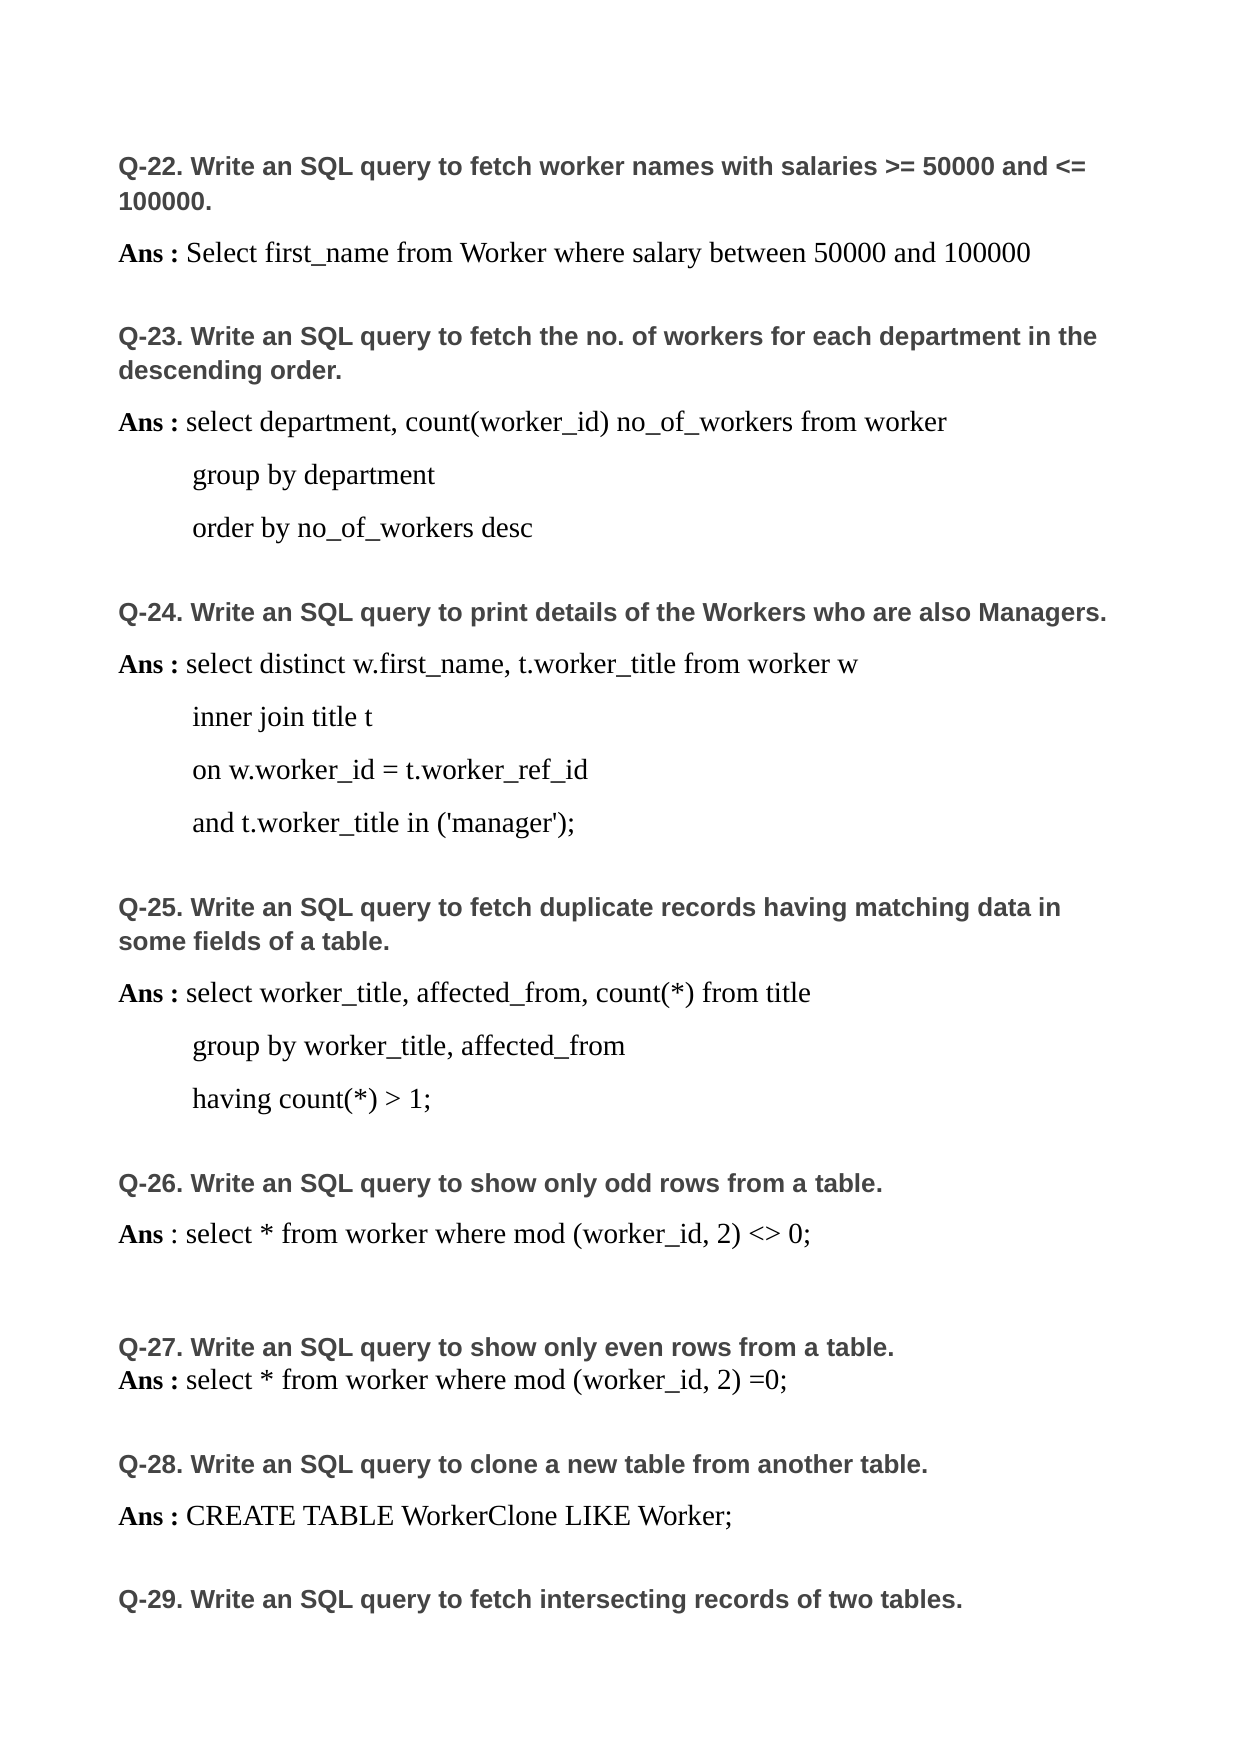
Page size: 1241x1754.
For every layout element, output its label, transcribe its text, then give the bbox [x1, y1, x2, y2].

text order by no_of_workers desc [118, 511, 1122, 544]
text Ans : select department, count(worker_id) no_of_workers from worker [118, 404, 1122, 438]
text Ans : Select first_name from Worker where salary between 50000 and 100000 [118, 235, 1122, 268]
text Ans : select distinct w.first_name, t.worker_title from worker w [118, 646, 1122, 679]
text Ans : select * from worker where mod (worker_id, 2) =0; [118, 1362, 1122, 1396]
text Q-23. Write an SQL query to fetch the no. of workers for each department in the descending order. [118, 288, 1122, 385]
text on w.worker_id = t.worker_ref_id [192, 752, 1122, 786]
text Q-22. Write an SQL query to fetch worker names with salaries >= 50000 and <= 100000. [118, 118, 1122, 216]
text Ans : CREATE TABLE WorkerClone LIKE Worker; [118, 1498, 1122, 1531]
text and t.worker_title in ('manager'); [192, 805, 1122, 839]
text inner join title t [192, 699, 1122, 733]
text Q-28. Write an SQL query to clone a new table from another table. [118, 1416, 1122, 1479]
text Ans : select worker_title, affected_from, count(*) from title [118, 975, 1122, 1008]
text group by worker_title, affected_from [192, 1028, 1122, 1062]
text Q-29. Write an SQL query to fetch intersecting records of two tables. [118, 1551, 1122, 1614]
subtitle Q-27. Write an SQL query to show only even rows from a table. [118, 1332, 1122, 1362]
text Q-26. Write an SQL query to show only odd rows from a table. [118, 1134, 1122, 1197]
text group by department [118, 457, 1122, 491]
text Q-25. Write an SQL query to fetch duplicate records having matching data in some fields of a table. [118, 858, 1122, 956]
text Q-24. Write an SQL query to print details of the Workers who are also Managers. [118, 564, 1122, 627]
text having count(*) > 1; [192, 1081, 1122, 1115]
text Ans : select * from worker where mod (worker_id, 2) <> 0; [118, 1217, 1122, 1250]
